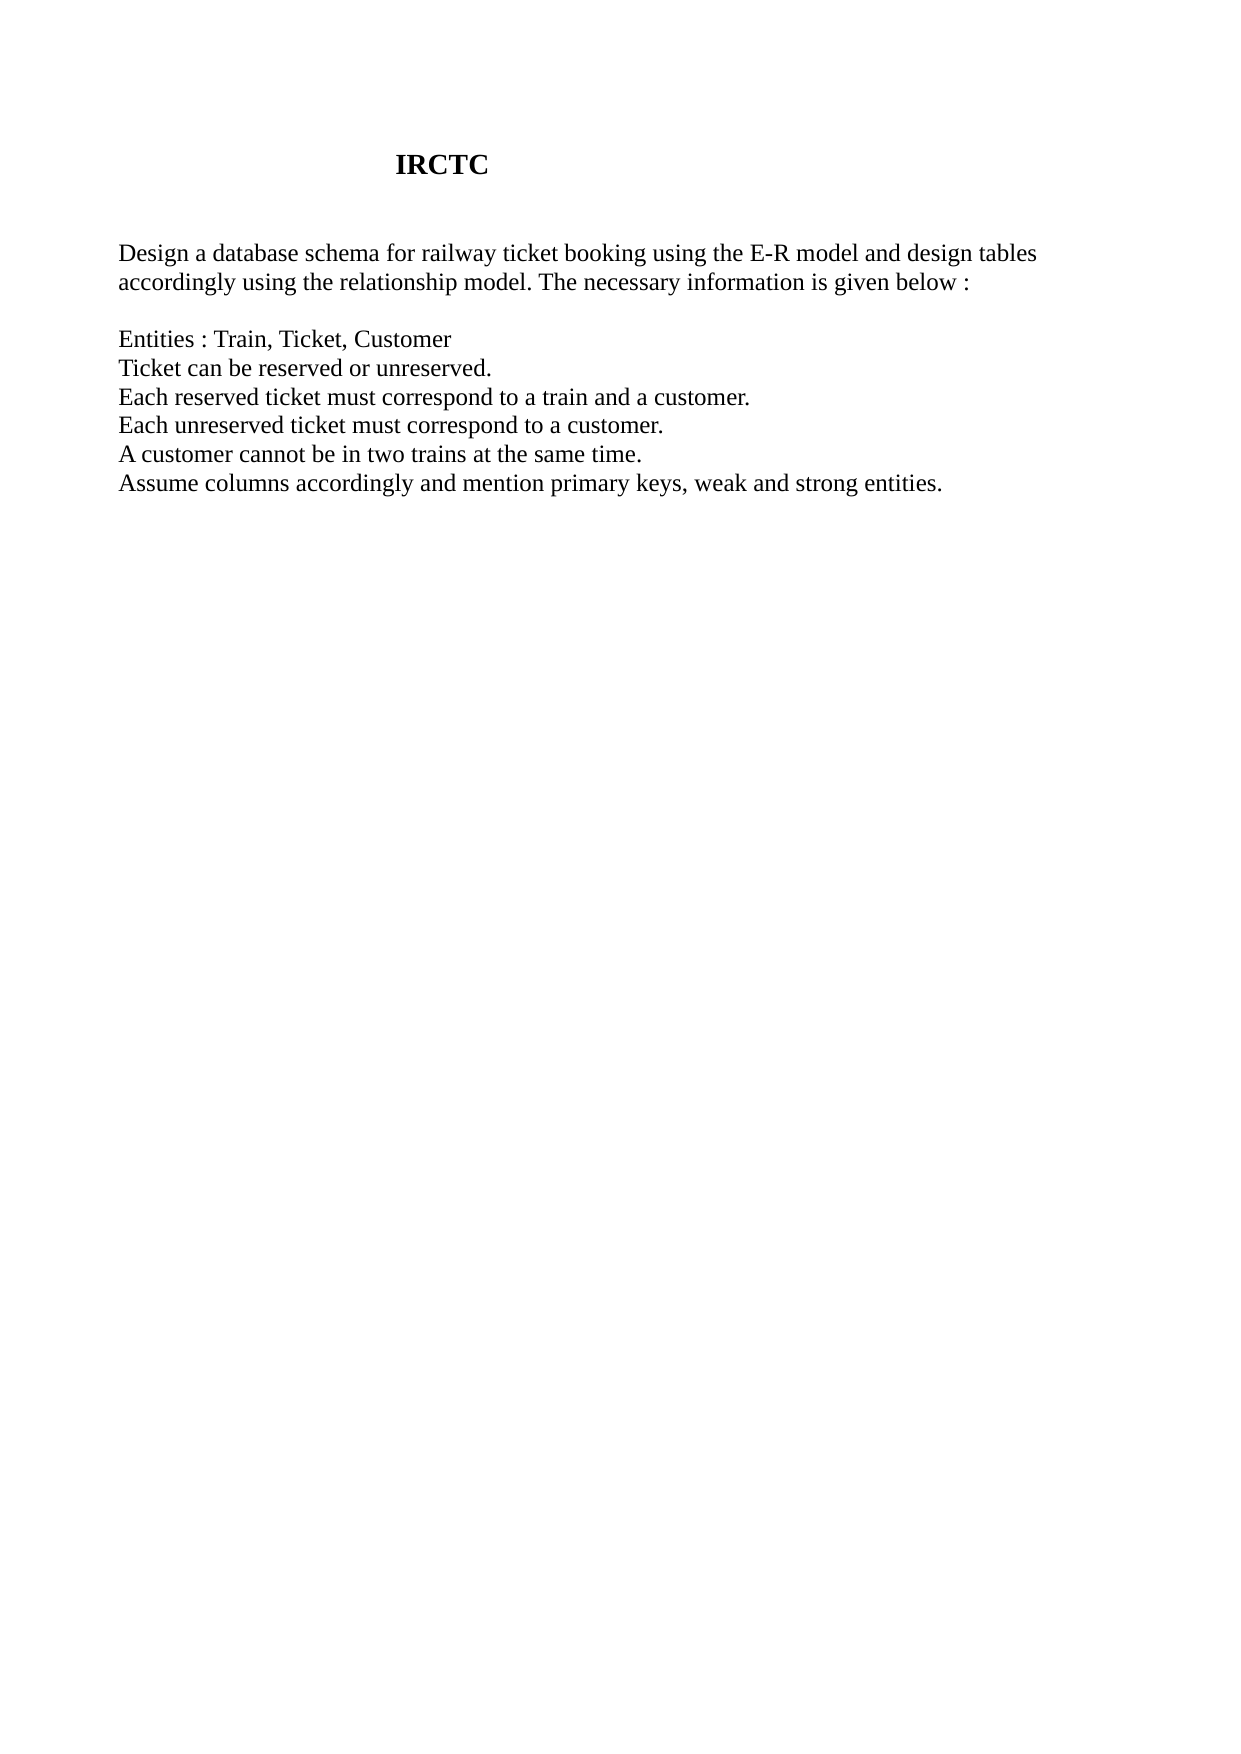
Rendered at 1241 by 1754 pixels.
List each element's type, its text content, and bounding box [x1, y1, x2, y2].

text IRCTC [118, 147, 1122, 180]
text Design a database schema for railway ticket booking using the E-R model and design tables accordingly using the relationship model. The necessary information is given below : Entities : Train, Ticket, Customer Ticket can be reserved or unreserved. Each reserved ticket must correspond to a train and a customer. Each unreserved ticket must correspond to a customer. A customer cannot be in two trains at the same time. Assume columns accordingly and mention primary keys, weak and strong entities. [118, 238, 1122, 497]
